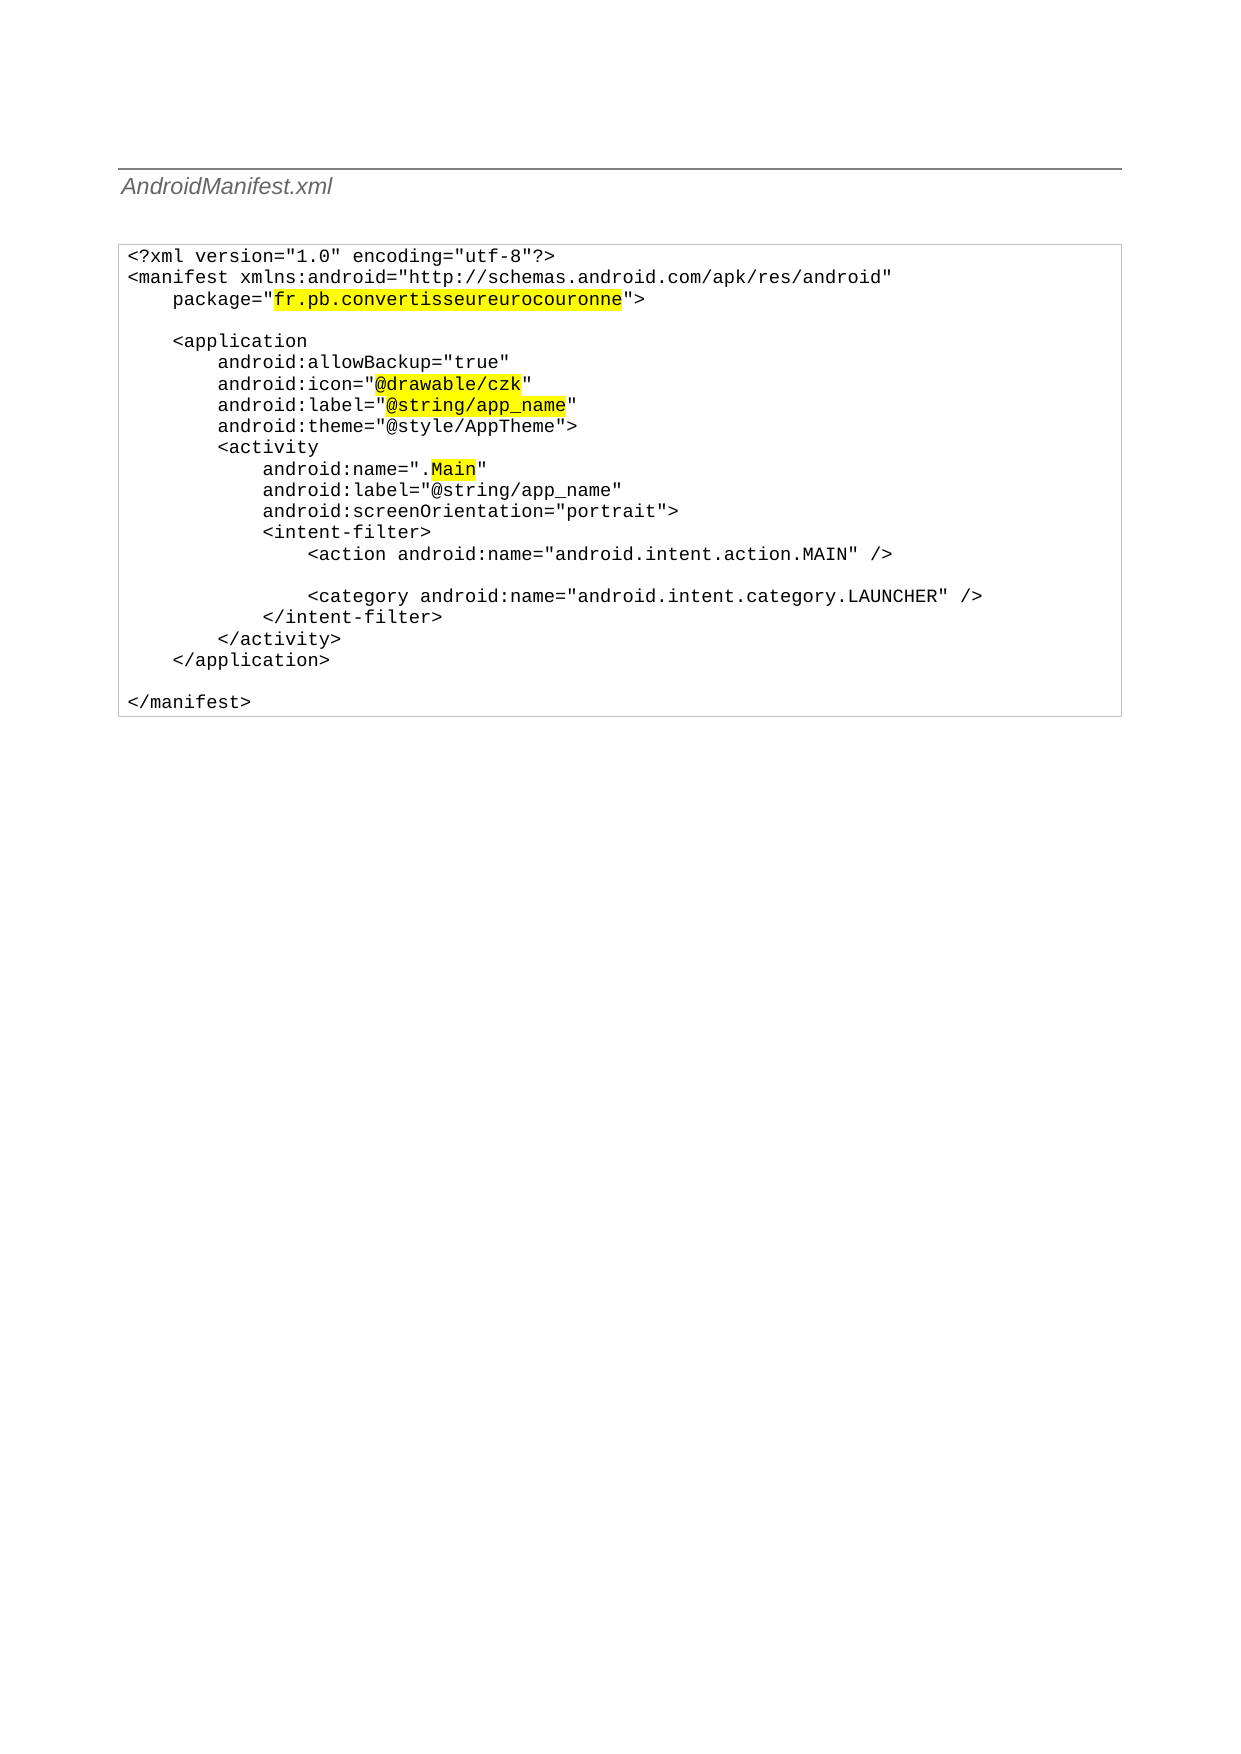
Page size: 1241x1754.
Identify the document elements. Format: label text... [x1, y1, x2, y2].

text android:name=".Main" [119, 456, 1121, 477]
text <manifest xmlns:android="http://schemas.android.com/apk/res/android" [119, 265, 1121, 286]
text android:label="@string/app_name" [119, 392, 1121, 414]
text </application> [119, 647, 1121, 669]
text </intent-filter> [119, 605, 1121, 626]
text <category android:name="android.intent.category.LAUNCHER" /> [119, 584, 1121, 605]
text android:theme="@style/AppTheme"> [119, 414, 1121, 435]
text android:allowBackup="true" [119, 350, 1121, 371]
text <intent-filter> [119, 520, 1121, 541]
text <application [119, 329, 1121, 350]
text <activity [119, 435, 1121, 456]
text <?xml version="1.0" encoding="utf-8"?> [119, 245, 1121, 265]
text android:label="@string/app_name" [119, 477, 1121, 499]
subtitle AndroidManifest.xml [118, 170, 1122, 202]
text <action android:name="android.intent.action.MAIN" /> [119, 541, 1121, 562]
text </activity> [119, 626, 1121, 647]
text android:icon="@drawable/czk" [119, 371, 1121, 392]
text android:screenOrientation="portrait"> [119, 499, 1121, 520]
text package="fr.pb.convertisseureurocouronne"> [119, 286, 1121, 307]
text </manifest> [119, 690, 1121, 716]
